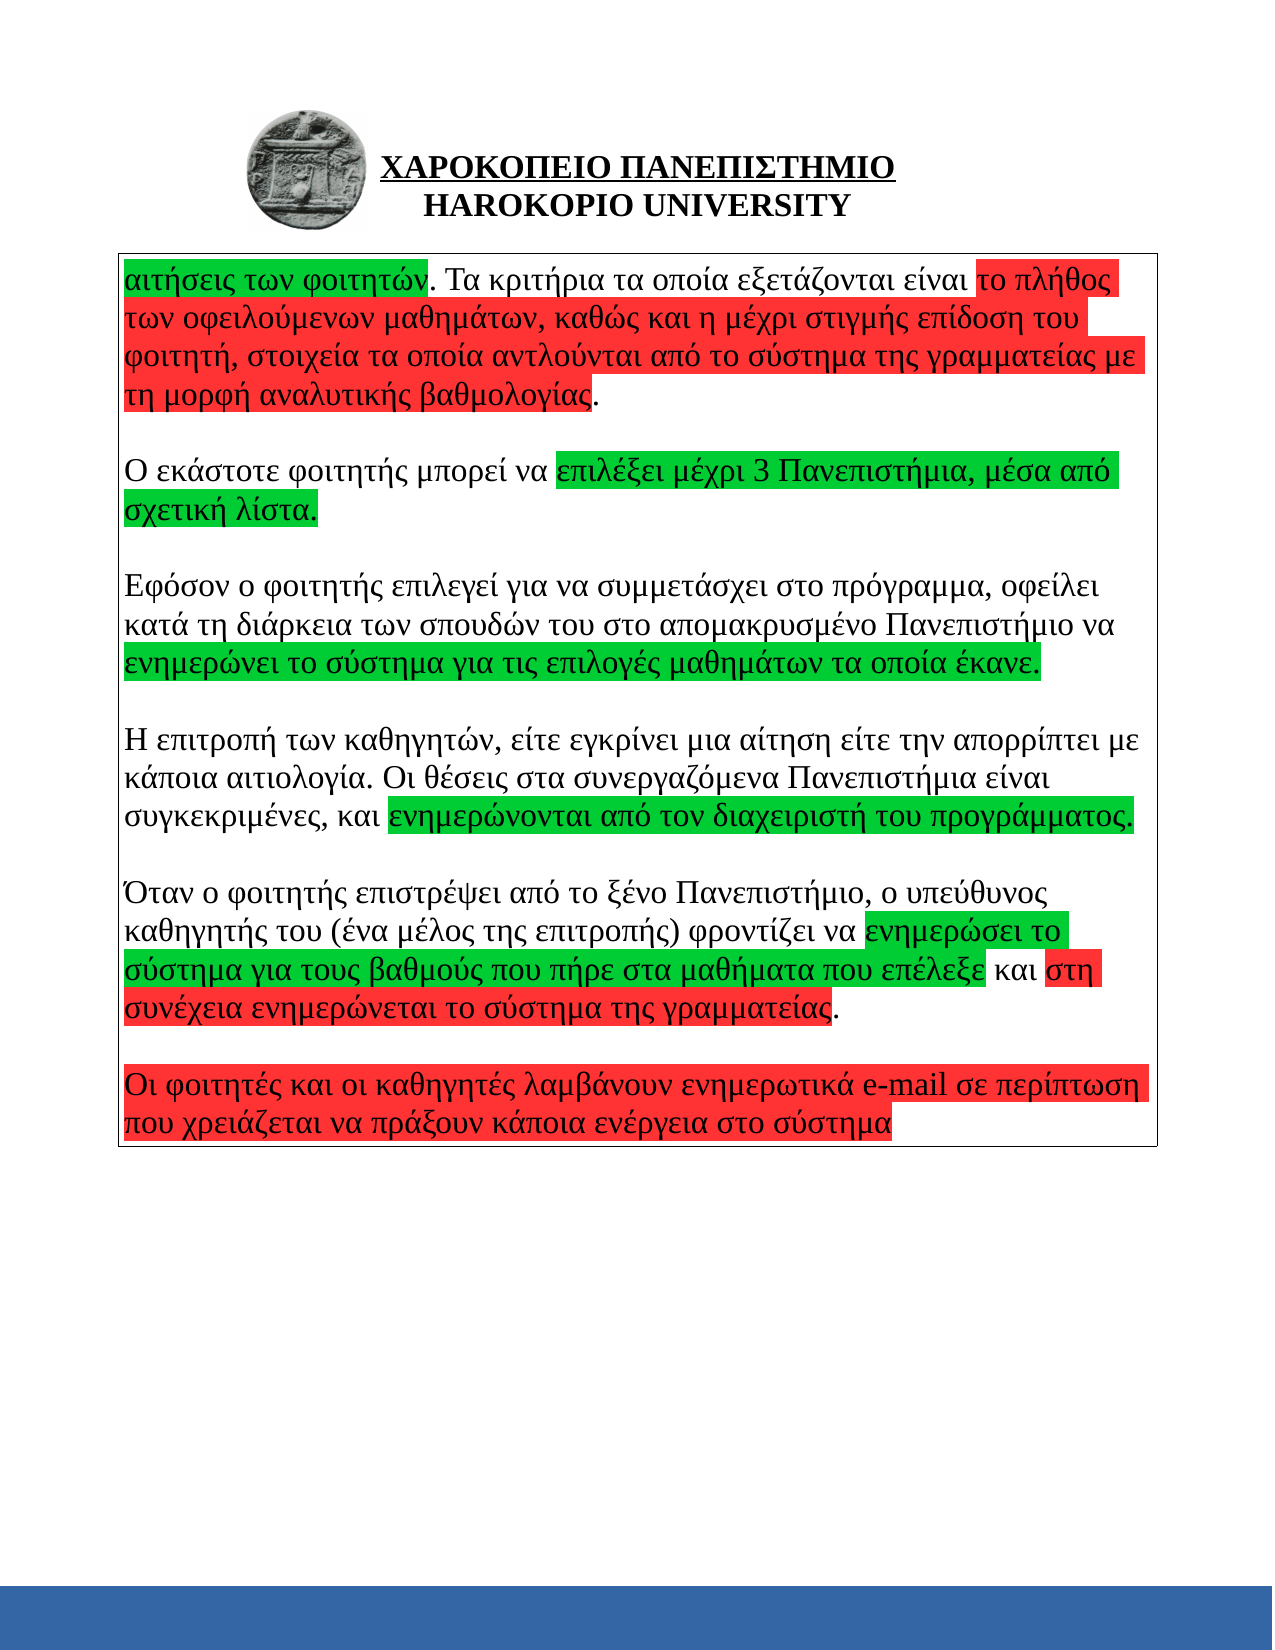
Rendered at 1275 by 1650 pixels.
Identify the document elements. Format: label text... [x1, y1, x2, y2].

table_header αιτήσεις των φοιτητών. Τα κριτήρια τα οποία εξετάζονται είναι το πλήθος των οφειλούμενων μαθημάτων, καθώς και η μέχρι στιγμής επίδοση του φοιτητή, στοιχεία τα οποία αντλούνται από το σύστημα της γραμματείας με τη μορφή αναλυτικής βαθμολογίας. Ο εκάστοτε φοιτητής μπορεί να επιλέξει μέχρι 3 Πανεπιστήμια, μέσα από σχετική λίστα. Εφόσον ο φοιτητής επιλεγεί για να συμμετάσχει στο πρόγραμμα, οφείλει κατά τη διάρκεια των σπουδών του στο απομακρυσμένο Πανεπιστήμιο να ενημερώνει το σύστημα για τις επιλογές μαθημάτων τα οποία έκανε. Η επιτροπή των καθηγητών, είτε εγκρίνει μια αίτηση είτε την απορρίπτει με κάποια αιτιολογία. Οι θέσεις στα συνεργαζόμενα Πανεπιστήμια είναι συγκεκριμένες, και ενημερώνονται από τον διαχειριστή του προγράμματος. Όταν ο φοιτητής επιστρέψει από το ξένο Πανεπιστήμιο, ο υπεύθυνος καθηγητής του (ένα μέλος της επιτροπής) φροντίζει να ενημερώσει το σύστημα για τους βαθμούς που πήρε στα μαθήματα που επέλεξε και στη συνέχεια ενημερώνεται το σύστημα της γραμματείας. Οι φοιτητές και οι καθηγητές λαμβάνουν ενημερωτικά e-mail σε περίπτωση που χρειάζεται να πράξουν κάποια ενέργεια στο σύστημα [119, 254, 1157, 1146]
picture [246, 110, 369, 230]
